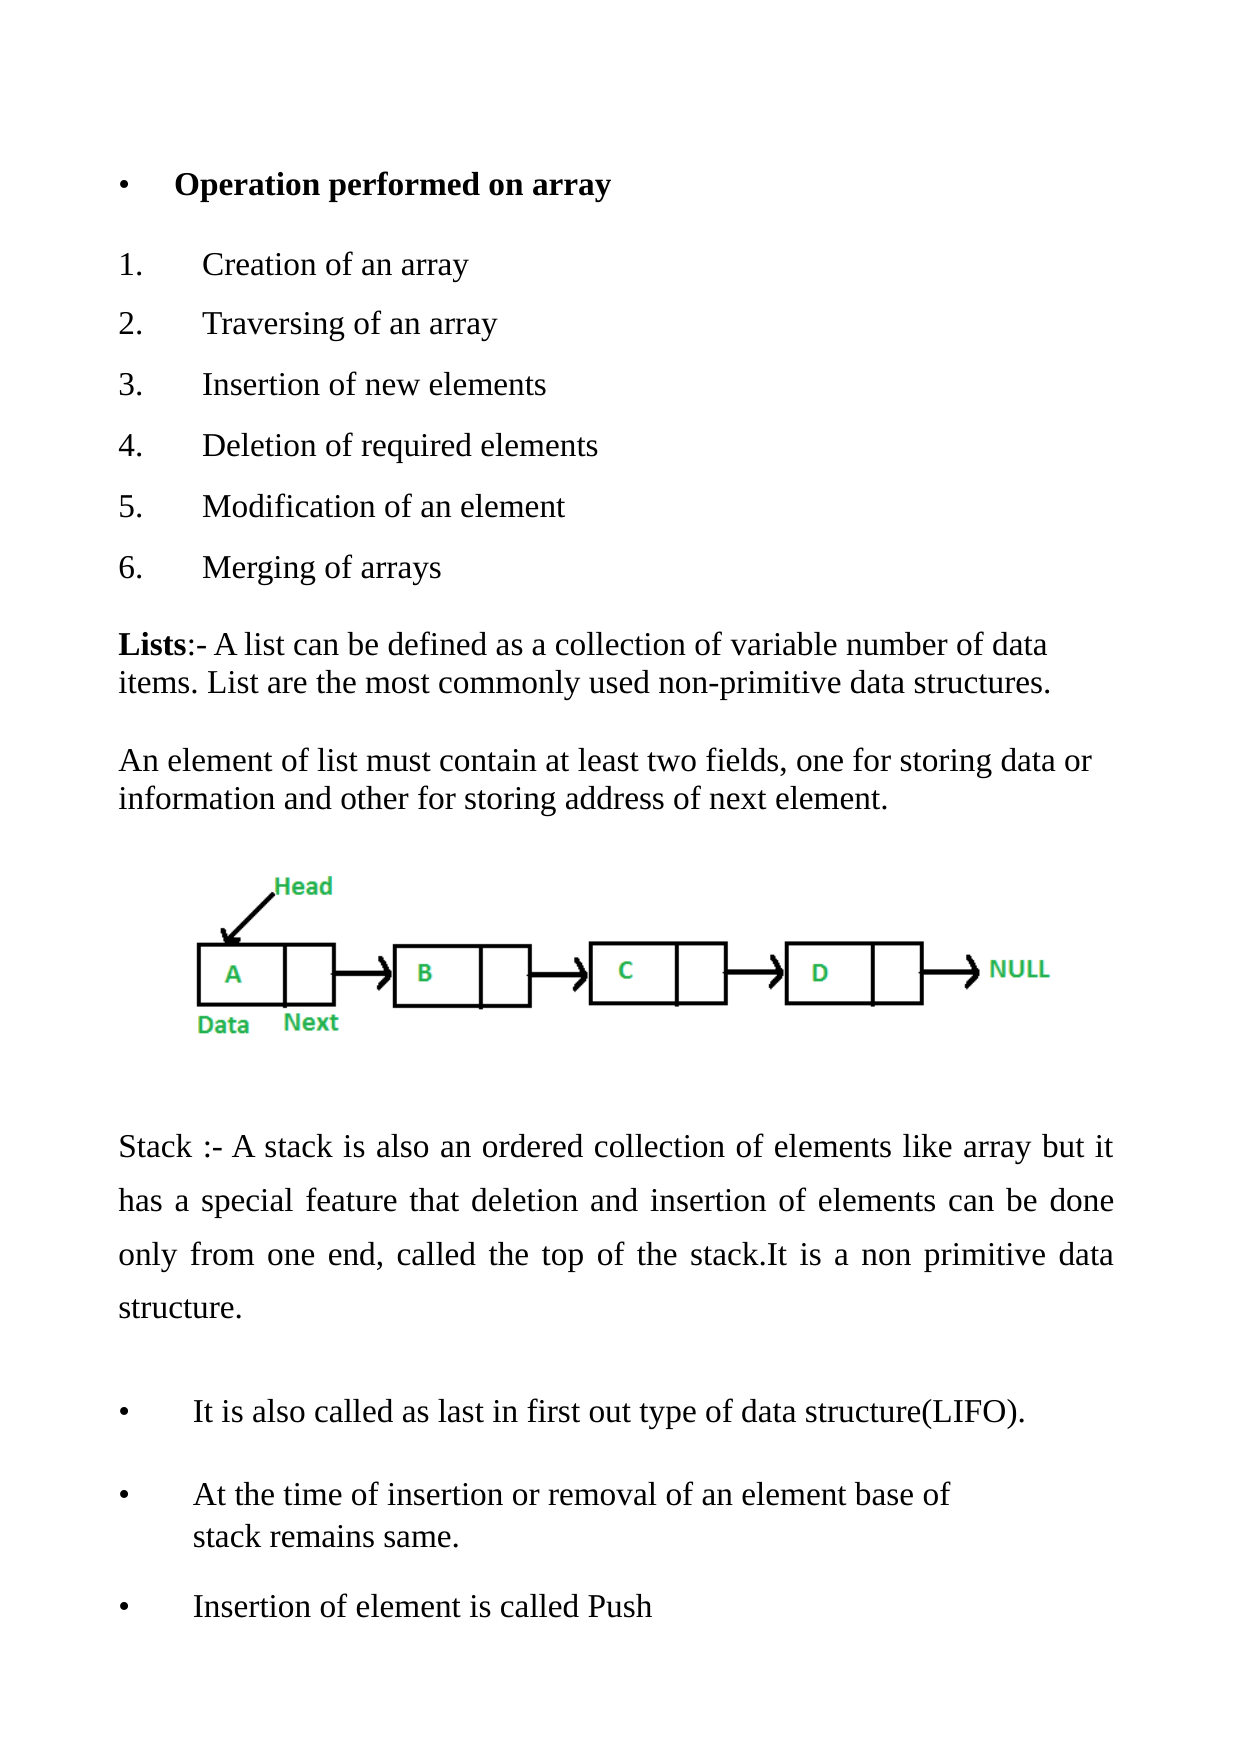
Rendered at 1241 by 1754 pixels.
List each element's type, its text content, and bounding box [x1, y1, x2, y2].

text Lists:- A list can be defined as a collection of variable number of data items. List are the most commonly used non-primitive data structures. [118, 624, 1122, 701]
list Operation performed on array [118, 164, 1122, 203]
list Deletion of required elements [118, 425, 1122, 464]
text Stack :- A stack is also an ordered collection of elements like array but it has a special feature that deletion and insertion of elements can be done only from one end, called the top of the stack.It is a non primitive data structure. [118, 1126, 1116, 1326]
picture [111, 864, 1116, 1088]
list At the time of insertion or removal of an element base of stack remains same. [118, 1474, 959, 1554]
list Merging of arrays [118, 548, 1122, 586]
list Insertion of element is called Push [118, 1586, 1122, 1624]
list Modification of an element [118, 487, 1122, 525]
list Creation of an array [118, 244, 1122, 282]
list Insertion of new elements [118, 364, 1122, 403]
text An element of list must contain at least two fields, one for storing data or information and other for storing address of next element. [118, 740, 1122, 816]
list Traversing of an array [118, 303, 1122, 341]
list It is also called as last in first out type of data structure(LIFO). [118, 1392, 1070, 1430]
